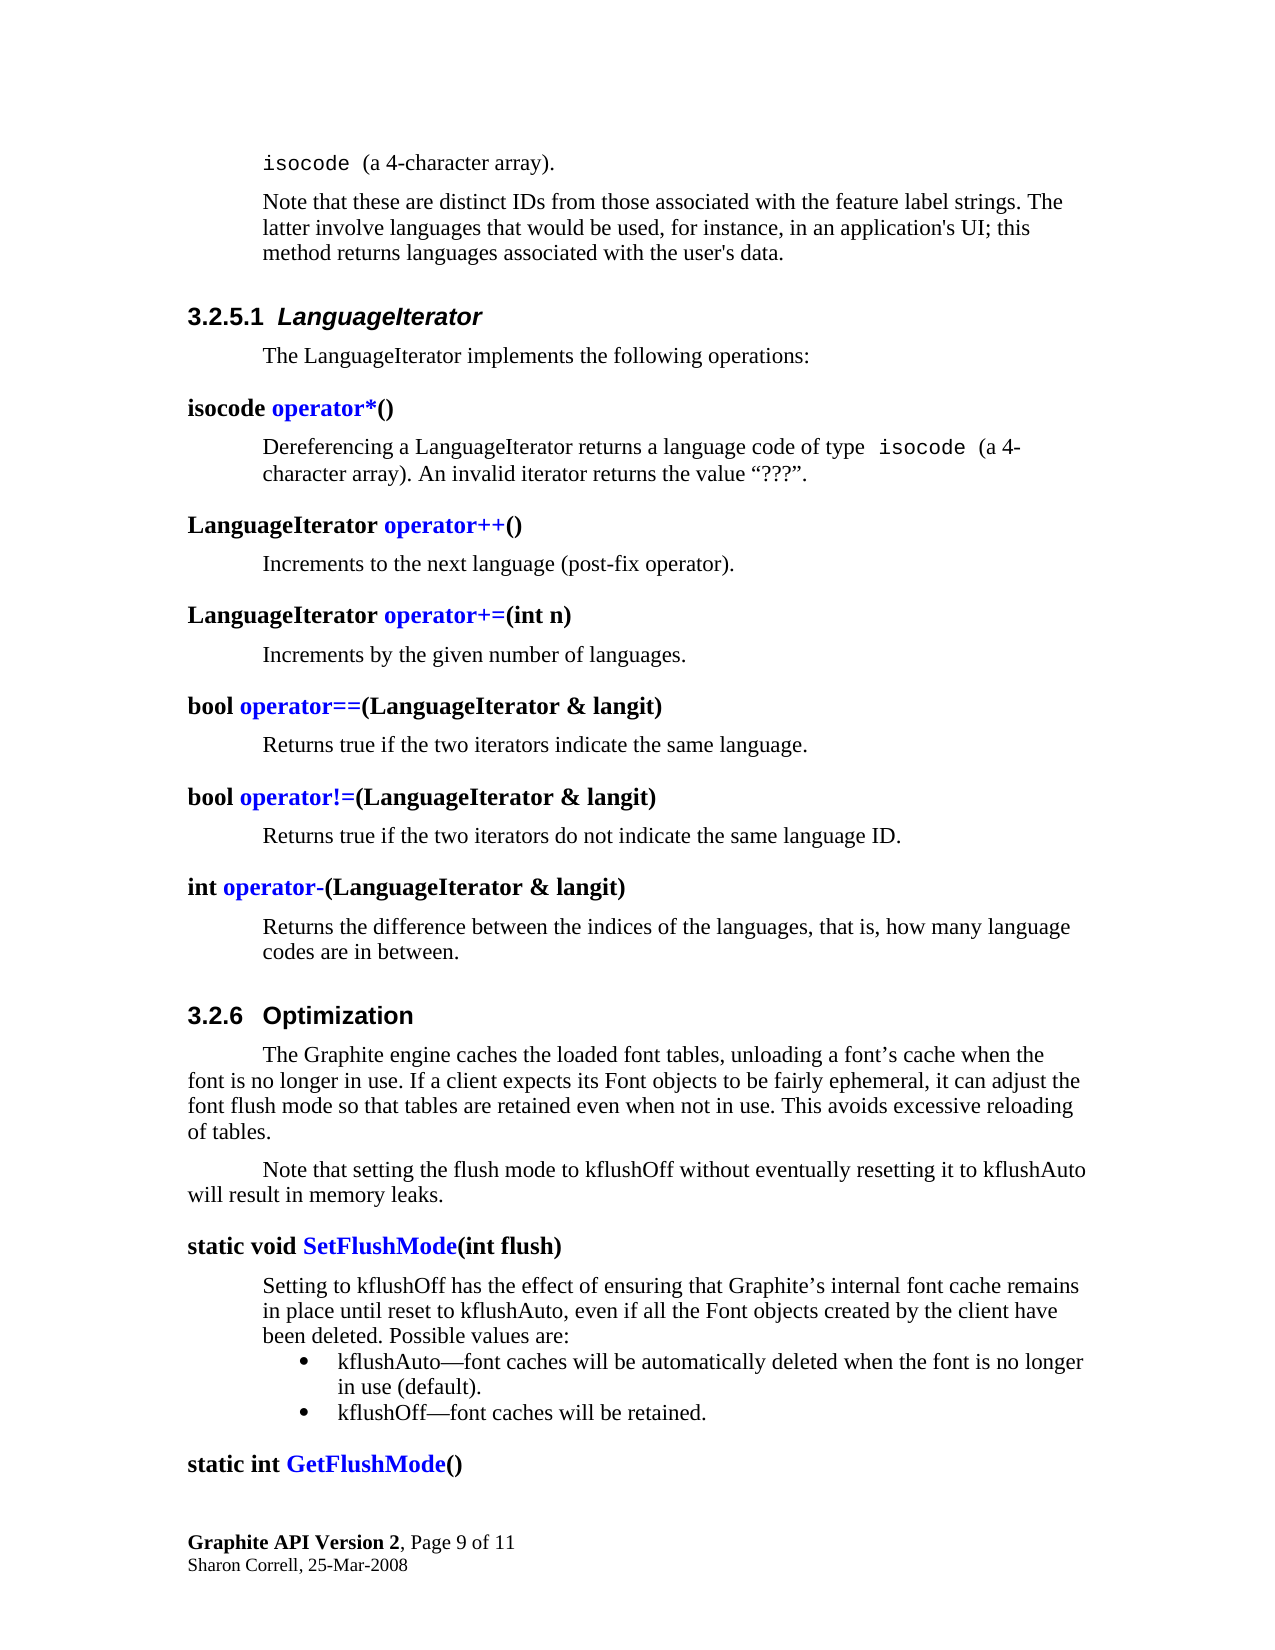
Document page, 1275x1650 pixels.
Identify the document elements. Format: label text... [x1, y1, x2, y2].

text Dereferencing a LanguageIterator returns a language code of type isocode (a 4-character array). An invalid iterator returns the value “???”. [262, 434, 1087, 486]
text LanguageIterator operator+=(int n) [187, 602, 1087, 629]
text Setting to kflushOff has the effect of ensuring that Graphite’s internal font cache remains in place until reset to kflushAuto, even if all the Font objects created by the client have been deleted. Possible values are: [262, 1273, 1087, 1349]
subtitle Optimization [187, 1002, 1087, 1030]
text The Graphite engine caches the loaded font tables, unloading a font’s cache when the font is no longer in use. If a client expects its Font objects to be fairly ephemeral, it can adjust the font flush mode so that tables are retained even when not in use. This avoids excessive reloading of tables. [187, 1042, 1087, 1144]
text Note that these are distinct IDs from those associated with the feature label strings. The latter involve languages that would be used, for instance, in an application's UI; this method returns languages associated with the user's data. [262, 189, 1087, 265]
text Note that setting the flush mode to kflushOff without eventually resetting it to kflushAuto will result in memory leaks. [187, 1157, 1087, 1207]
text Returns the difference between the indices of the languages, that is, how many language codes are in between. [262, 914, 1087, 964]
text bool operator==(LanguageIterator & langit) [187, 692, 1087, 720]
text static int GetFlushMode() [187, 1450, 1087, 1478]
list kflushAuto—font caches will be automatically deleted when the font is no longer in use (default). [300, 1349, 1087, 1400]
subtitle LanguageIterator [187, 303, 1087, 331]
text LanguageIterator operator++() [187, 511, 1087, 539]
text isocode operator*() [187, 394, 1087, 421]
text The LanguageIterator implements the following operations: [187, 343, 1087, 369]
text Returns true if the two iterators indicate the same language. [262, 732, 1087, 758]
text Increments by the given number of languages. [262, 642, 1087, 667]
text int operator-(LanguageIterator & langit) [187, 873, 1087, 901]
text bool operator!=(LanguageIterator & langit) [187, 783, 1087, 811]
list kflushOff—font caches will be retained. [300, 1400, 1087, 1425]
text static void SetFlushMode(int flush) [187, 1232, 1087, 1260]
text isocode (a 4-character array). [262, 150, 1087, 177]
text Increments to the next language (post-fix operator). [262, 551, 1087, 577]
text Returns true if the two iterators do not indicate the same language ID. [262, 823, 1087, 848]
